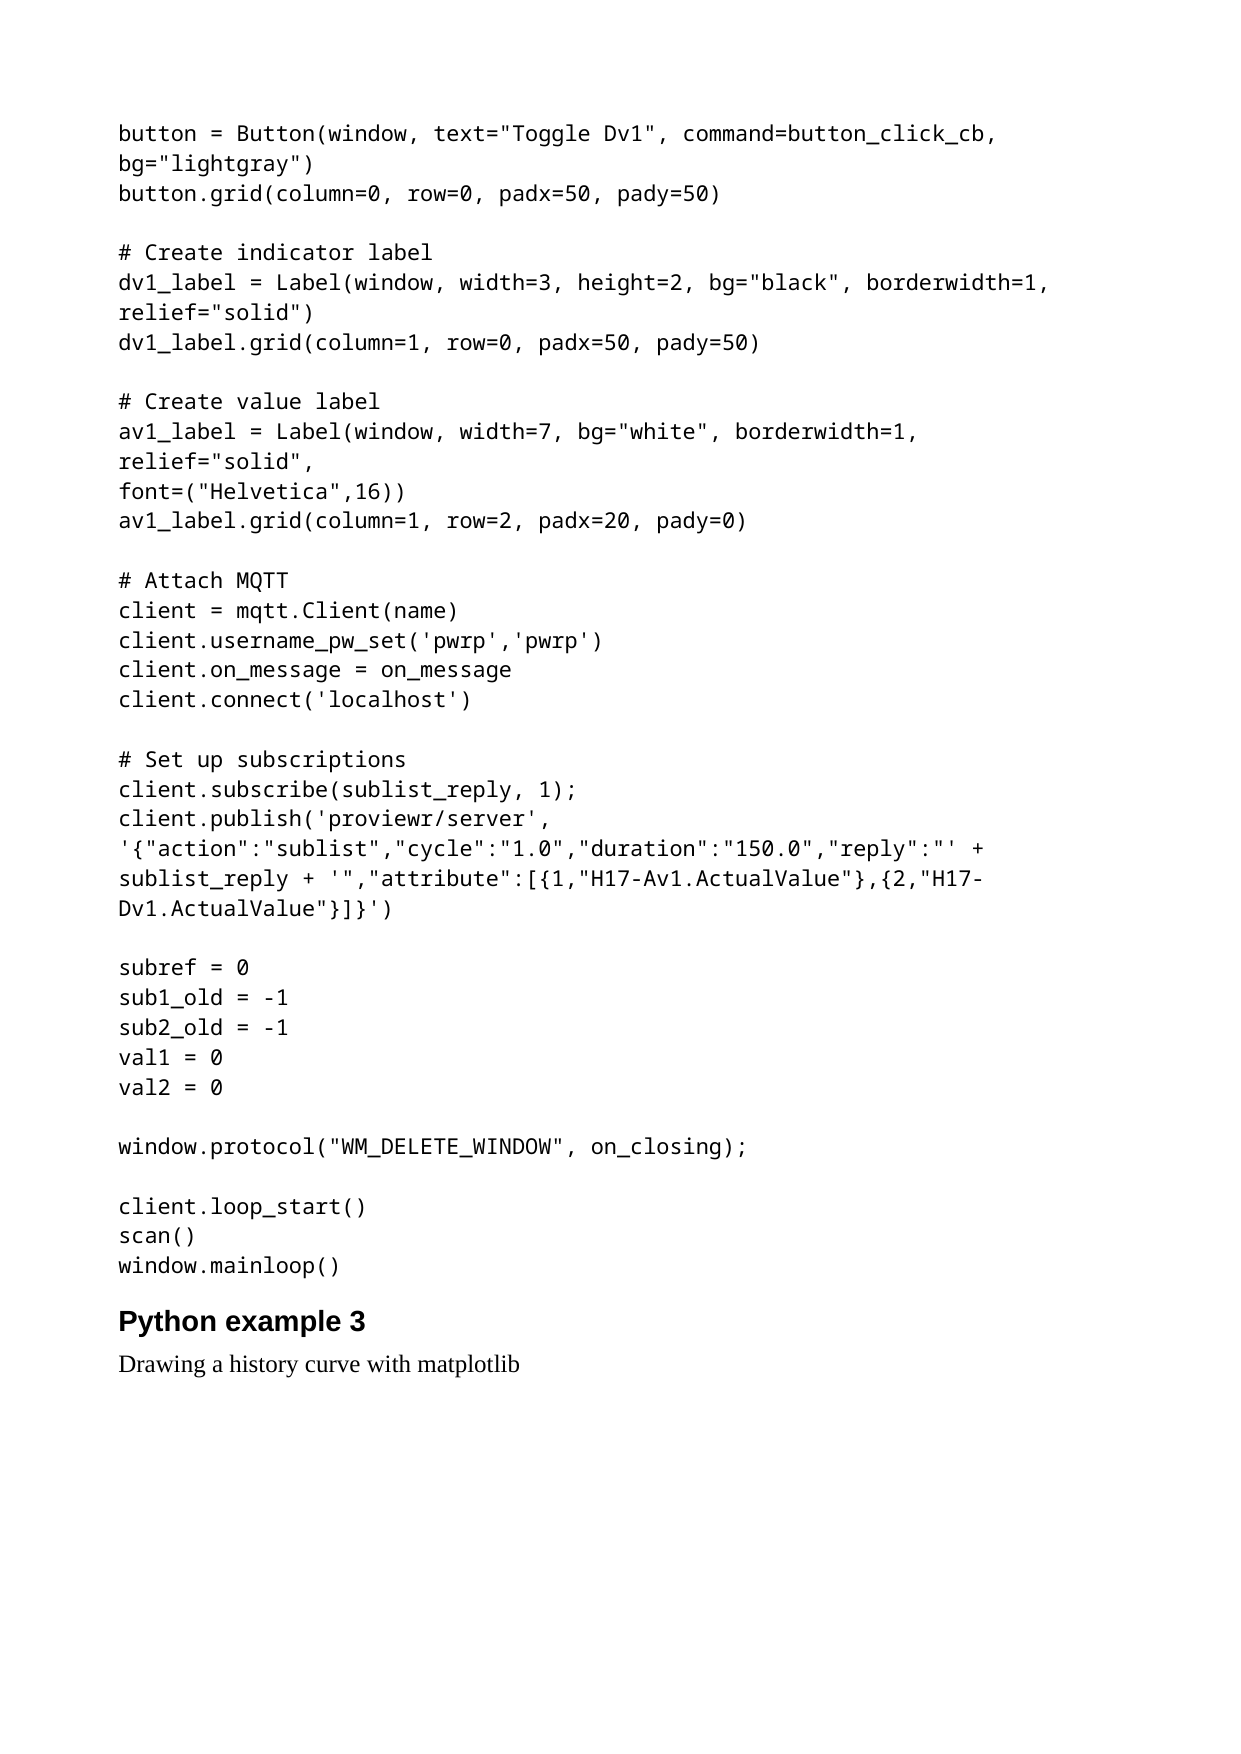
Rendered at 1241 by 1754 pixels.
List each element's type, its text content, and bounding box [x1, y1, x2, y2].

text # Create indicator label [118, 237, 1122, 267]
subtitle Python example 3 [118, 1305, 1122, 1338]
text Drawing a history curve with matplotlib [118, 1350, 1122, 1378]
text scan() [118, 1220, 1122, 1250]
text dv1_label.grid(column=1, row=0, padx=50, pady=50) [118, 327, 1122, 356]
text relief="solid") [118, 297, 1122, 327]
text button = Button(window, text="Toggle Dv1", command=button_click_cb, [118, 118, 1122, 148]
text client.subscribe(sublist_reply, 1); [118, 773, 1122, 803]
text window.mainloop() [118, 1250, 1122, 1280]
text dv1_label = Label(window, width=3, height=2, bg="black", borderwidth=1, [118, 267, 1122, 297]
text av1_label = Label(window, width=7, bg="white", borderwidth=1, relief="solid", [118, 416, 1122, 476]
text client.connect('localhost') [118, 684, 1122, 714]
text # Set up subscriptions [118, 744, 1122, 773]
text button.grid(column=0, row=0, padx=50, pady=50) [118, 178, 1122, 207]
text av1_label.grid(column=1, row=2, padx=20, pady=0) [118, 505, 1122, 535]
text client.loop_start() [118, 1191, 1122, 1220]
text val1 = 0 [118, 1042, 1122, 1071]
text val2 = 0 [118, 1071, 1122, 1101]
text # Create value label [118, 386, 1122, 416]
text bg="lightgray") [118, 148, 1122, 178]
text sub2_old = -1 [118, 1012, 1122, 1042]
text font=("Helvetica",16)) [118, 476, 1122, 505]
text client = mqtt.Client(name) [118, 595, 1122, 624]
text subref = 0 [118, 952, 1122, 982]
text window.protocol("WM_DELETE_WINDOW", on_closing); [118, 1131, 1122, 1161]
text sub1_old = -1 [118, 982, 1122, 1012]
text client.username_pw_set('pwrp','pwrp') [118, 624, 1122, 654]
text # Attach MQTT [118, 565, 1122, 595]
text client.publish('proviewr/server', '{"action":"sublist","cycle":"1.0","duration":"150.0","reply":"' + sublist_reply + '","attribute":[{1,"H17-Av1.ActualValue"},{2,"H17-Dv1.ActualValue"}]}') [118, 803, 1122, 922]
text client.on_message = on_message [118, 654, 1122, 684]
